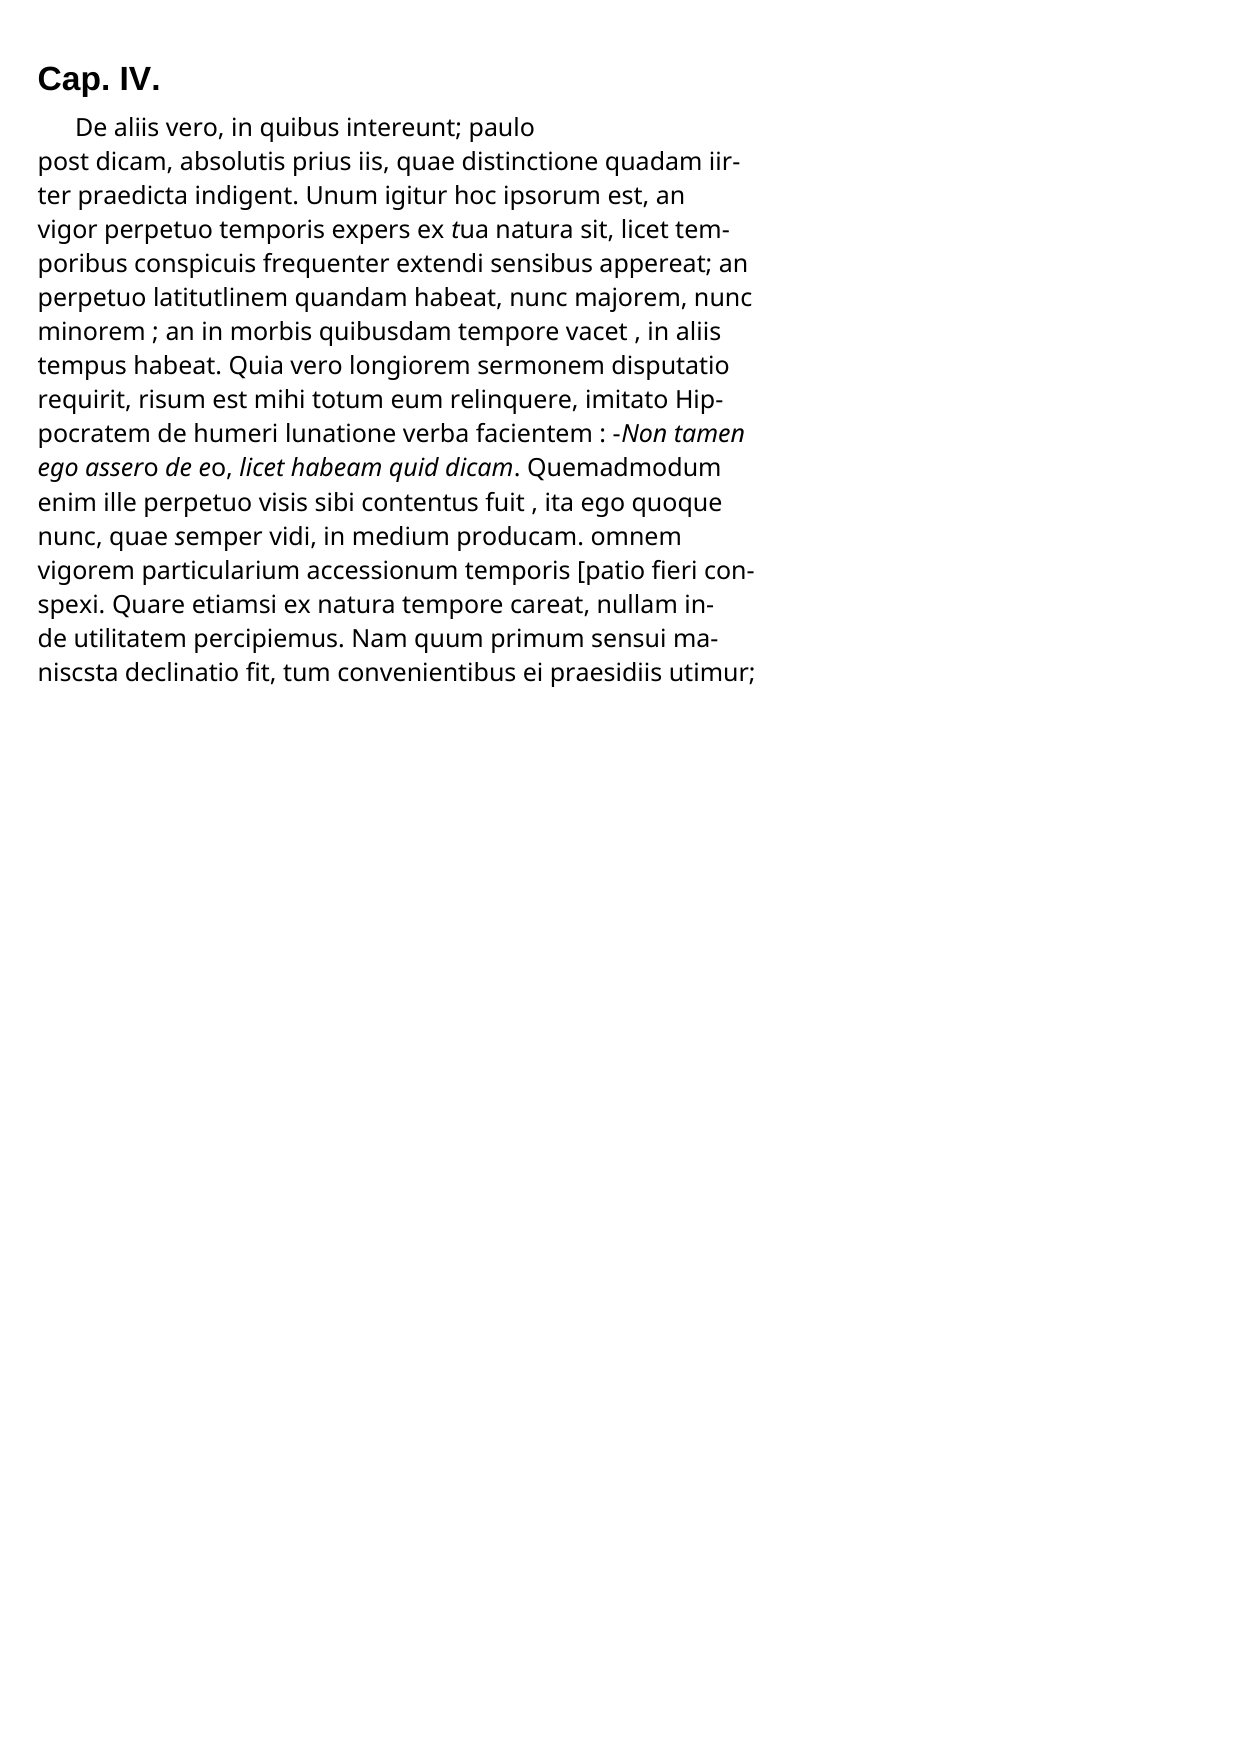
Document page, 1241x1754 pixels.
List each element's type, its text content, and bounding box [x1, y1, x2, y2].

subtitle Cap. IV. [37, 58, 1203, 97]
text De aliis vero, in quibus intereunt; paulo post dicam, absolutis prius iis, quae distinctione quadam iir- ter praedicta indigent. Unum igitur hoc ipsorum est, an vigor perpetuo temporis expers ex tua natura sit, licet tem- poribus conspicuis frequenter extendi sensibus appereat; an perpetuo latitutlinem quandam habeat, nunc majorem, nunc minorem ; an in morbis quibusdam tempore vacet , in aliis tempus habeat. Quia vero longiorem sermonem disputatio requirit, risum est mihi totum eum relinquere, imitato Hip- pocratem de humeri lunatione verba facientem : -Non tamen ego assero de eo, licet habeam quid dicam. Quemadmodum enim ille perpetuo visis sibi contentus fuit , ita ego quoque nunc, quae semper vidi, in medium producam. omnem vigorem particularium accessionum temporis [patio fieri con- spexi. Quare etiamsi ex natura tempore careat, nullam in- de utilitatem percipiemus. Nam quum primum sensui ma- niscsta declinatio fit, tum convenientibus ei praesidiis utimur; [37, 109, 1203, 688]
